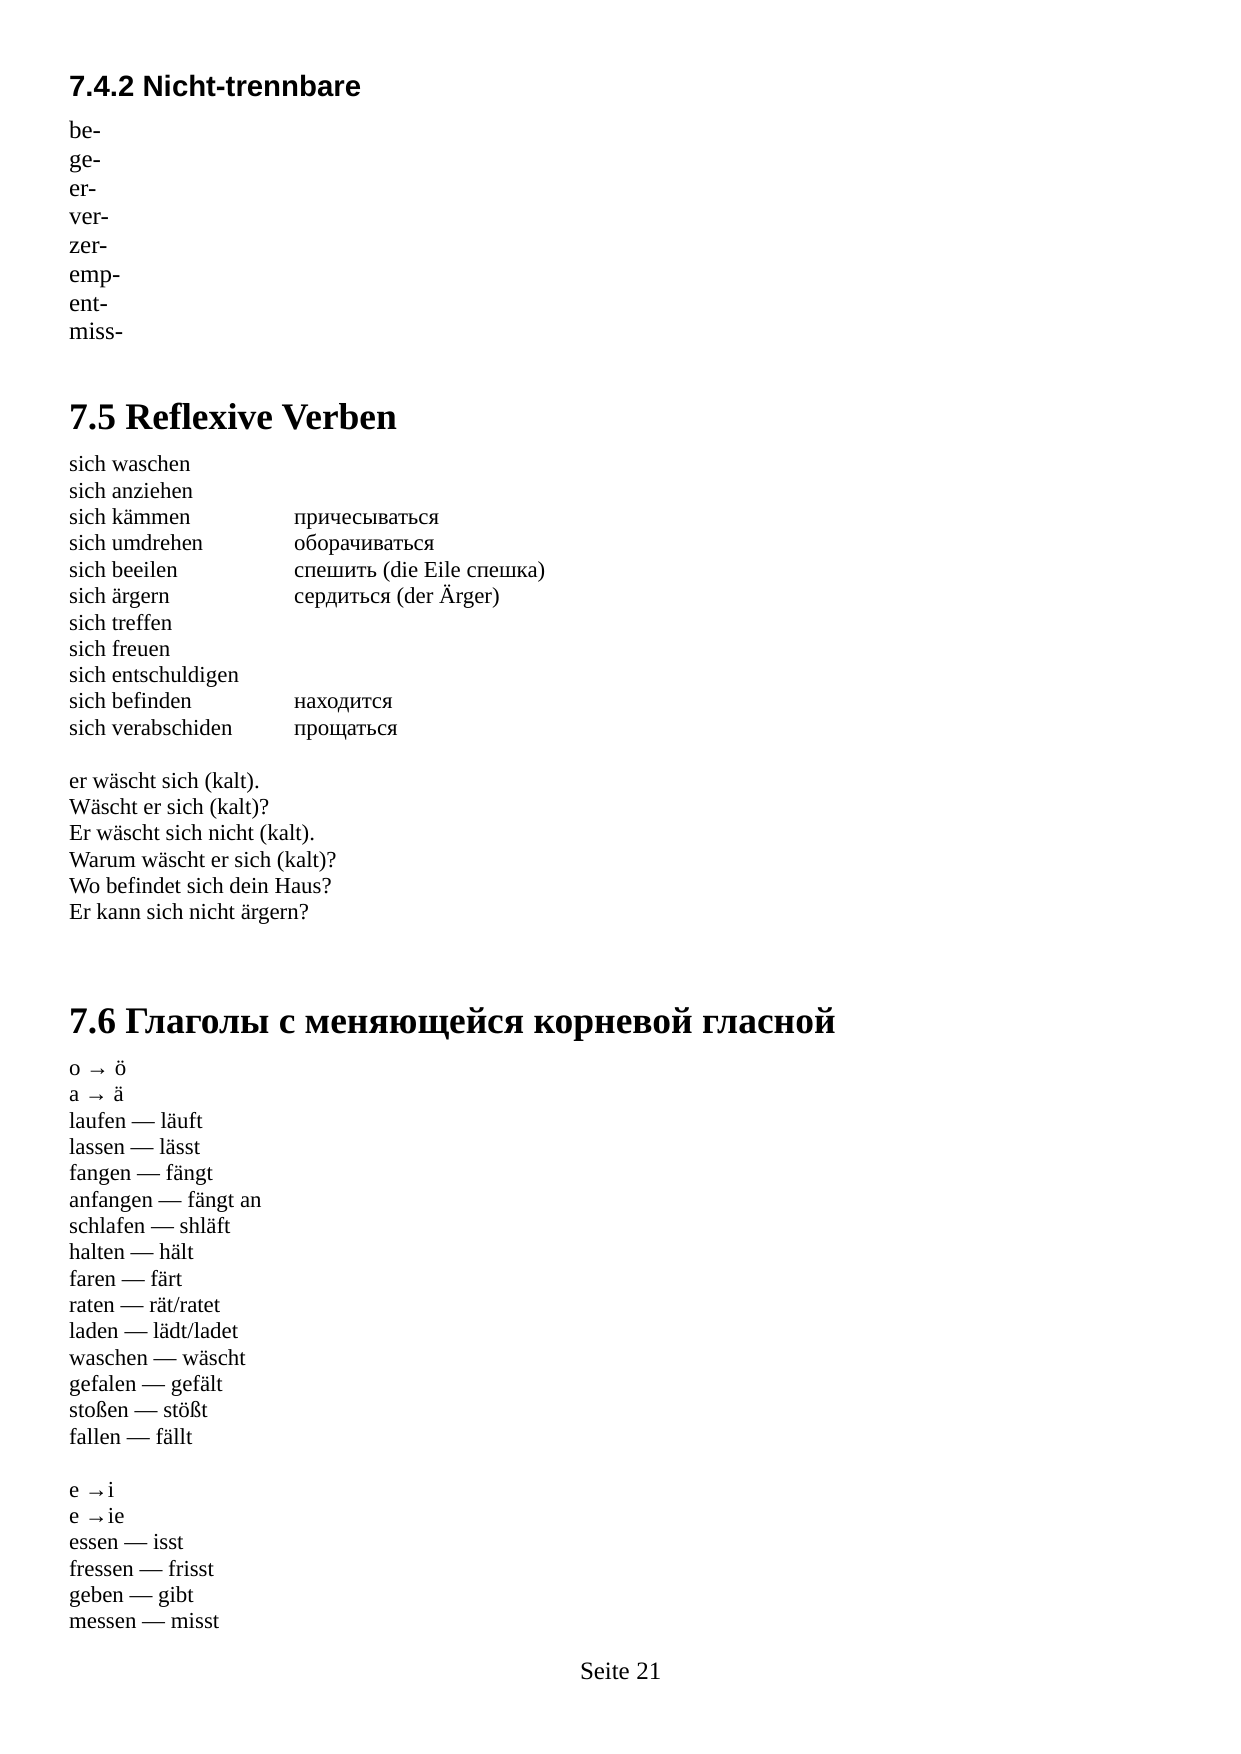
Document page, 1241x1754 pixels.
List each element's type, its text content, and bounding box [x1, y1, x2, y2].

text raten — rät/ratet [69, 1291, 1172, 1317]
text fangen — fängt [69, 1159, 1172, 1186]
text sich beeilen спешить (die Eile спешка) [69, 556, 1172, 582]
text Er kann sich nicht ärgern? [69, 898, 1172, 925]
subtitle 7.5 Reflexive Verben [69, 395, 1172, 438]
text stoßen — stößt [69, 1397, 1172, 1423]
text messen — misst [69, 1607, 1172, 1634]
text laufen — läuft [69, 1107, 1172, 1133]
text emp- [69, 259, 1172, 288]
text sich verabschiden прощаться [69, 714, 1172, 740]
text anfangen — fängt an [69, 1186, 1172, 1212]
text sich treffen [69, 608, 1172, 635]
text Warum wäscht er sich (kalt)? [69, 846, 1172, 872]
text be- [69, 115, 1172, 144]
text gefalen — gefält [69, 1370, 1172, 1397]
text sich kämmen причесываться [69, 503, 1172, 529]
text schlafen — shläft [69, 1212, 1172, 1238]
text ver- [69, 201, 1172, 230]
text sich freuen [69, 635, 1172, 661]
text sich befinden находится [69, 688, 1172, 714]
text essen — isst [69, 1528, 1172, 1555]
text geben — gibt [69, 1581, 1172, 1607]
text sich ärgern сердиться (der Ärger) [69, 582, 1172, 608]
text sich waschen [69, 450, 1172, 477]
text ge- [69, 144, 1172, 173]
text ent- [69, 288, 1172, 316]
text faren — färt [69, 1265, 1172, 1291]
text fallen — fällt [69, 1423, 1172, 1449]
text halten — hält [69, 1238, 1172, 1265]
text Wo befindet sich dein Haus? [69, 872, 1172, 898]
text Er wäscht sich nicht (kalt). [69, 819, 1172, 846]
text er wäscht sich (kalt). [69, 767, 1172, 793]
text laden — lädt/ladet [69, 1317, 1172, 1344]
text er- [69, 173, 1172, 201]
subtitle 7.6 Глаголы с меняющейся корневой гласной [69, 998, 1172, 1041]
text sich umdrehen оборачиваться [69, 529, 1172, 556]
text e →ie [69, 1502, 1172, 1528]
subtitle 7.4.2 Nicht-trennbare [69, 69, 1172, 103]
text o → ö [69, 1054, 1172, 1080]
text sich entschuldigen [69, 661, 1172, 688]
text sich anziehen [69, 477, 1172, 503]
text fressen — frisst [69, 1555, 1172, 1581]
text waschen — wäscht [69, 1344, 1172, 1370]
text e →i [69, 1476, 1172, 1502]
text miss- [69, 316, 1172, 345]
text a → ä [69, 1080, 1172, 1107]
text Wäscht er sich (kalt)? [69, 793, 1172, 819]
text lassen — lässt [69, 1133, 1172, 1159]
text zer- [69, 230, 1172, 259]
